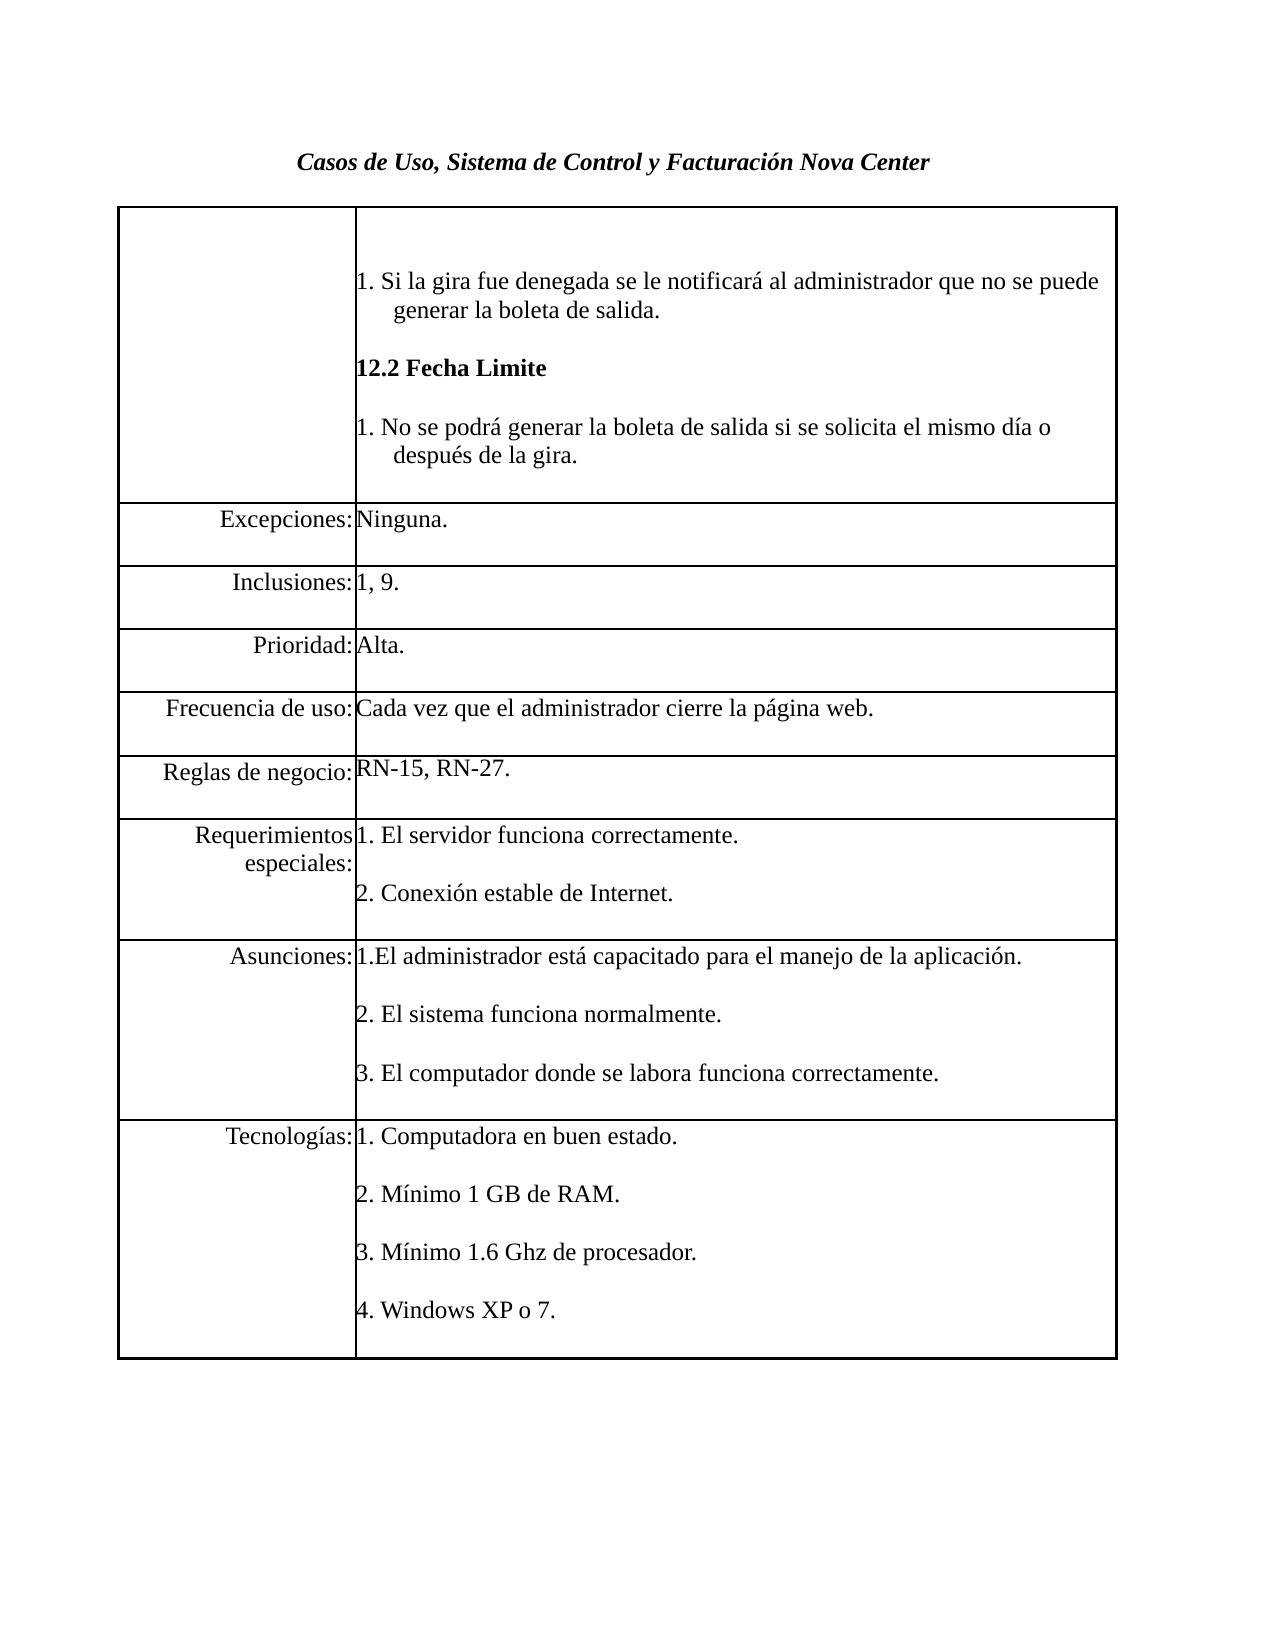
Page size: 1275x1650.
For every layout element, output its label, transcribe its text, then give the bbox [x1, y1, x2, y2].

table_cell Inclusiones: [120, 567, 355, 628]
table_cell Reglas de negocio: [120, 757, 355, 818]
table_cell RN-15, RN-27. [357, 757, 1115, 818]
table_cell Prioridad: [120, 630, 355, 691]
table_cell 1, 9. [357, 567, 1115, 628]
table_cell 1. Si la gira fue denegada se le notificará al administrador que no se puede generar la boleta de salida. 12.2 Fecha Limite 1. No se podrá generar la boleta de salida si se solicita el mismo día o después de la gira. [357, 208, 1115, 502]
table_cell 1. Computadora en buen estado. 2. Mínimo 1 GB de RAM. 3. Mínimo 1.6 Ghz de procesador. 4. Windows XP o 7. [357, 1121, 1115, 1357]
table_cell Tecnologías: [120, 1121, 355, 1357]
table_cell Excepciones: [120, 504, 355, 565]
table_cell 1.El administrador está capacitado para el manejo de la aplicación. 2. El sistema funciona normalmente. 3. El computador donde se labora funciona correctamente. [357, 941, 1115, 1119]
table_cell Requerimientos especiales: [120, 820, 355, 939]
table_cell 1. El servidor funciona correctamente. 2. Conexión estable de Internet. [357, 820, 1115, 939]
table_cell Asunciones: [120, 941, 355, 1119]
table_cell Ninguna. [357, 504, 1115, 565]
table_cell Frecuencia de uso: [120, 693, 355, 754]
table_cell [120, 208, 355, 502]
table_cell Alta. [357, 630, 1115, 691]
table_cell Cada vez que el administrador cierre la página web. [357, 693, 1115, 754]
